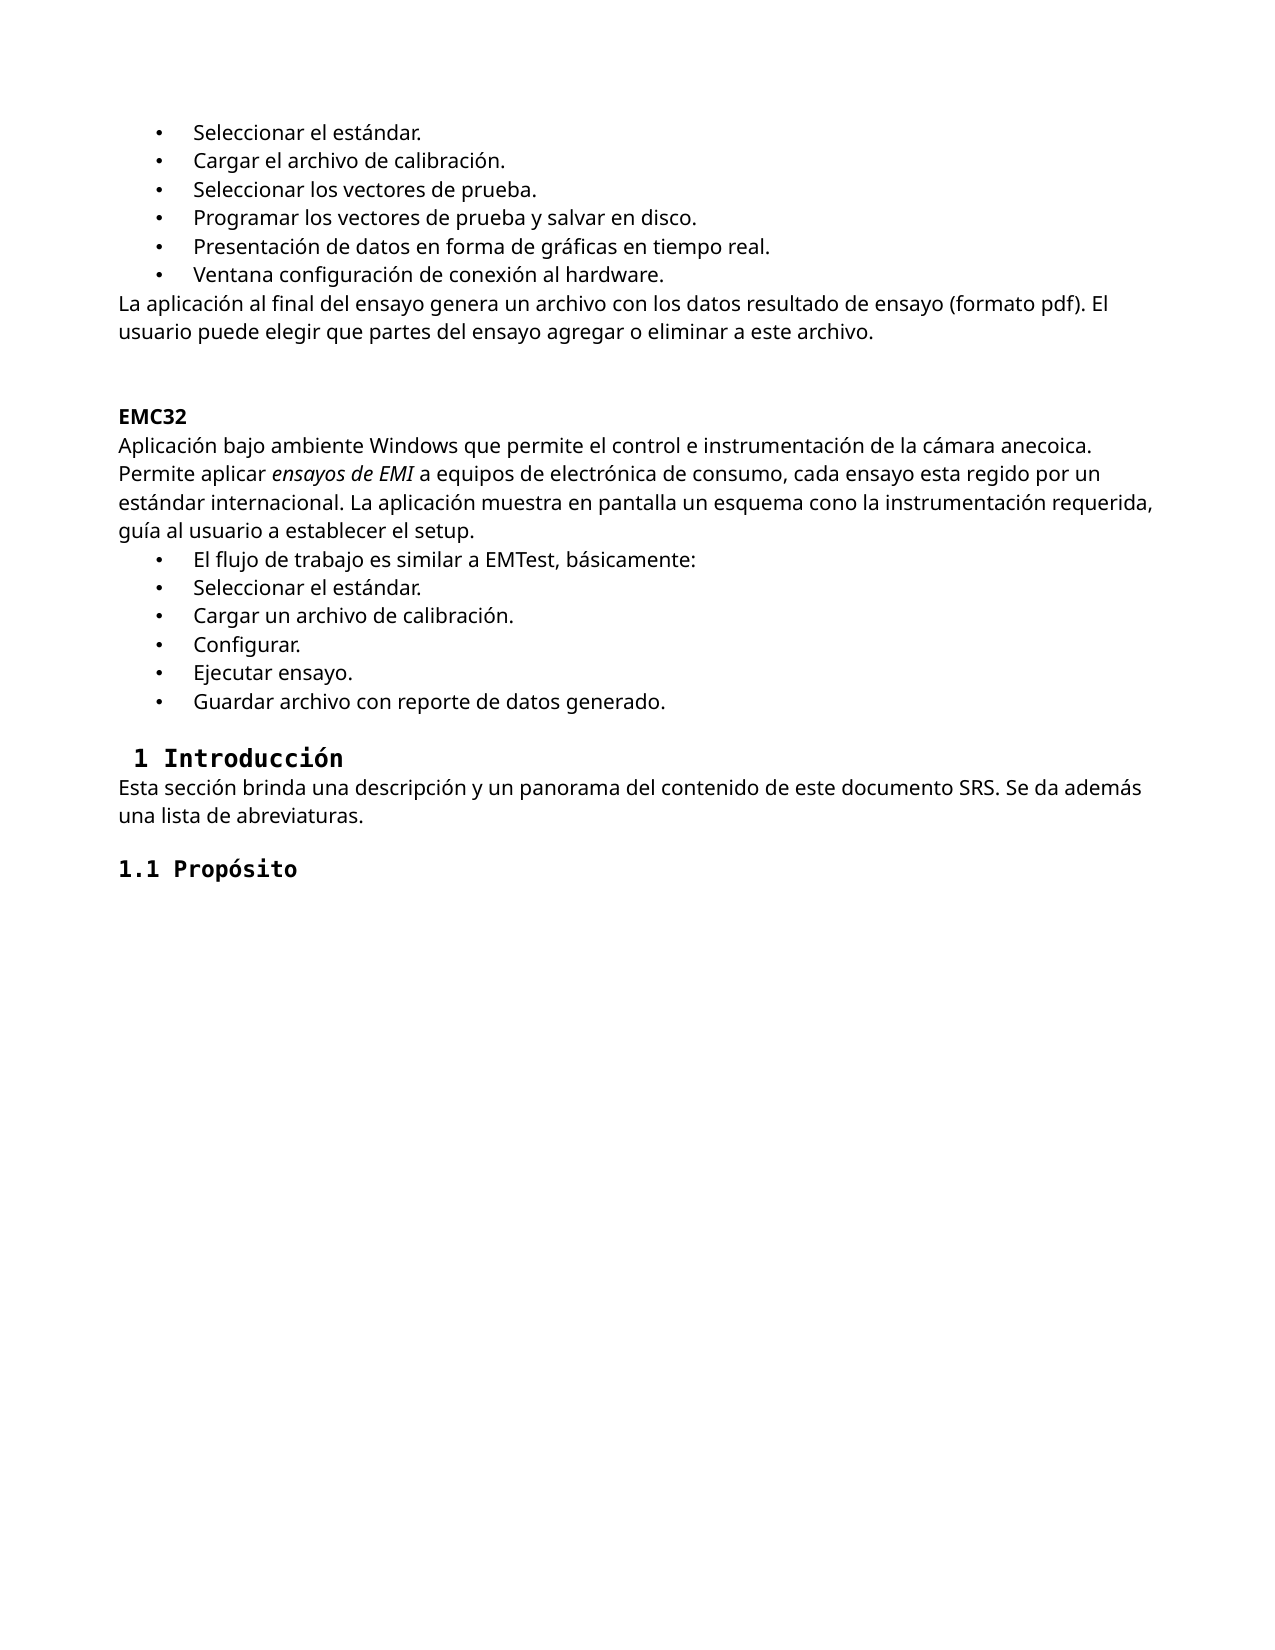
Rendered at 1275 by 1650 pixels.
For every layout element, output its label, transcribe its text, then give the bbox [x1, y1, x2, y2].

list Configurar. [156, 630, 1157, 658]
list Cargar un archivo de calibración. [156, 602, 1157, 630]
list Ejecutar ensayo. [156, 658, 1157, 687]
text Aplicación bajo ambiente Windows que permite el control e instrumentación de la cámara anecoica. Permite aplicar ensayos de EMI a equipos de electrónica de consumo, cada ensayo esta regido por un estándar internacional. La aplicación muestra en pantalla un esquema cono la instrumentación requerida, guía al usuario a establecer el setup. [118, 431, 1157, 545]
list Ventana configuración de conexión al hardware. [156, 260, 1157, 289]
list Presentación de datos en forma de gráficas en tiempo real. [156, 232, 1157, 260]
text La aplicación al final del ensayo genera un archivo con los datos resultado de ensayo (formato pdf). El usuario puede elegir que partes del ensayo agregar o eliminar a este archivo. [118, 289, 1157, 346]
list Seleccionar el estándar. [156, 118, 1157, 147]
list El flujo de trabajo es similar a EMTest, básicamente: [156, 545, 1157, 573]
text Esta sección brinda una descripción y un panorama del contenido de este documento SRS. Se da además una lista de abreviaturas. [118, 773, 1157, 830]
list Cargar el archivo de calibración. [156, 147, 1157, 175]
text EMC32 [118, 402, 1157, 431]
list Programar los vectores de prueba y salvar en disco. [156, 203, 1157, 232]
text 1.1 Propósito [118, 856, 1157, 883]
list Guardar archivo con reporte de datos generado. [156, 687, 1157, 715]
list Seleccionar el estándar. [156, 573, 1157, 602]
text 1 Introducción [118, 744, 1157, 773]
list Seleccionar los vectores de prueba. [156, 175, 1157, 203]
